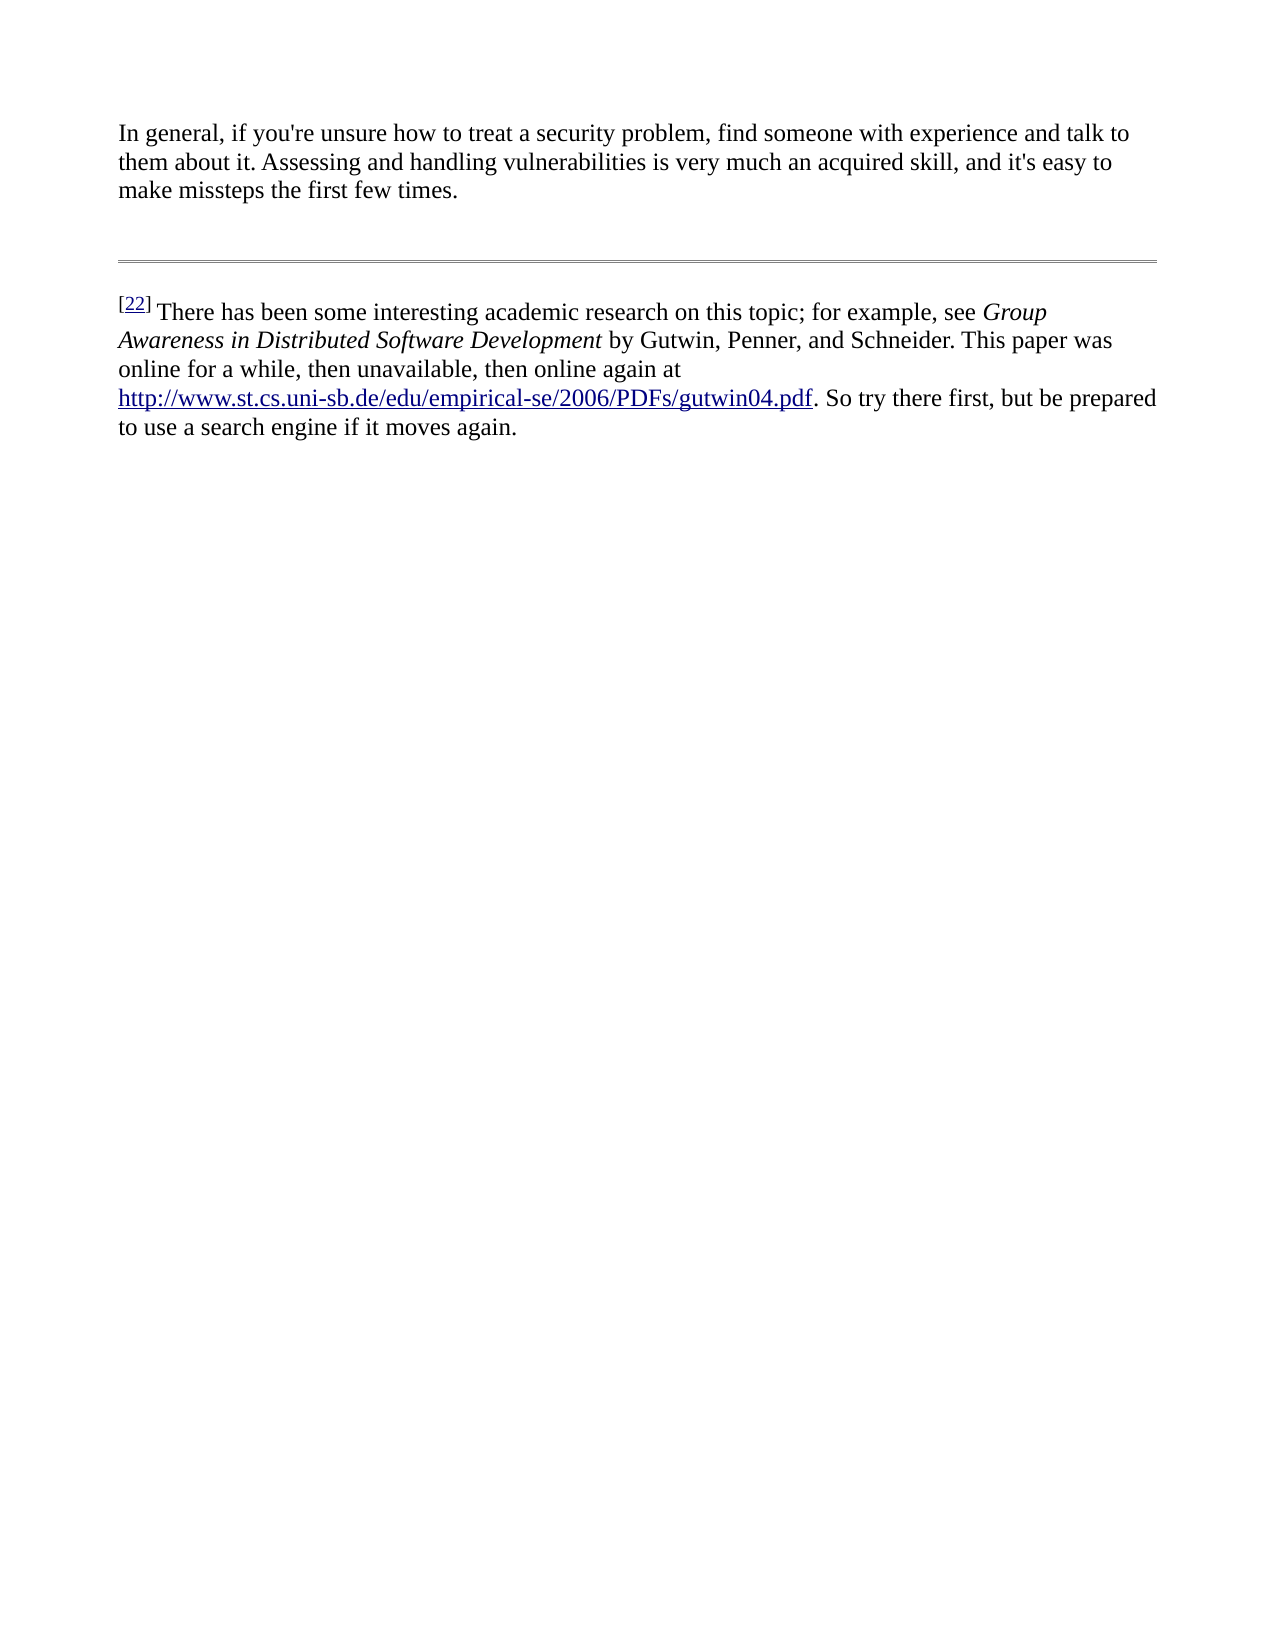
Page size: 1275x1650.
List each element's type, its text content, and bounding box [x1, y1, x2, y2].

text [22] There has been some interesting academic research on this topic; for example, see Group Awareness in Distributed Software Development by Gutwin, Penner, and Schneider. This paper was online for a while, then unavailable, then online again at http://www.st.cs.uni-sb.de/edu/empirical-se/2006/PDFs/gutwin04.pdf. So try there first, but be prepared to use a search engine if it moves again. [118, 292, 1157, 440]
text In general, if you're unsure how to treat a security problem, find someone with experience and talk to them about it. Assessing and handling vulnerabilities is very much an acquired skill, and it's easy to make missteps the first few times. [118, 118, 1157, 204]
